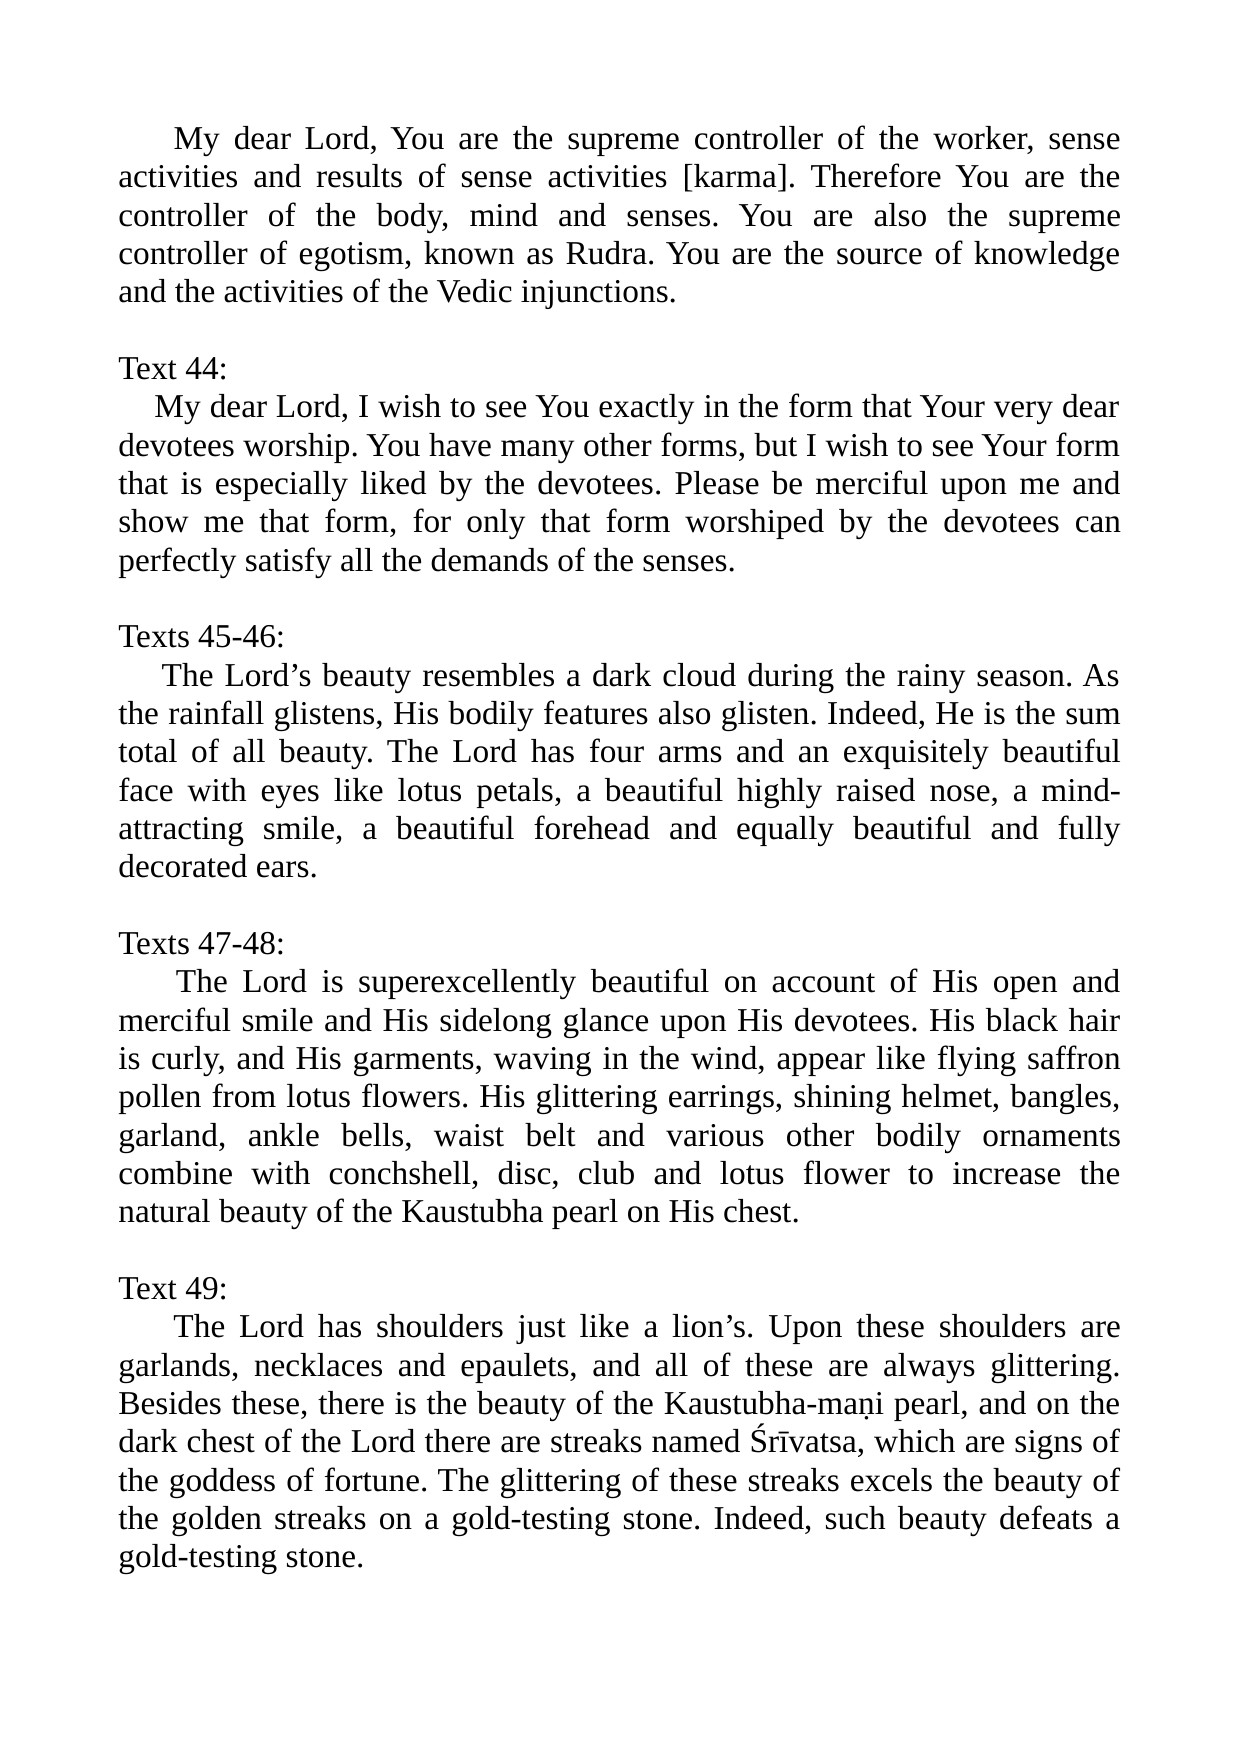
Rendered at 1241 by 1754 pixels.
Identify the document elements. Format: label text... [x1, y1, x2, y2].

text Texts 47-48: [118, 923, 1122, 961]
text My dear Lord, I wish to see You exactly in the form that Your very dear devotees worship. You have many other forms, but I wish to see Your form that is especially liked by the devotees. Please be merciful upon me and show me that form, for only that form worshiped by the devotees can perfectly satisfy all the demands of the senses. [118, 386, 1122, 578]
text My dear Lord, You are the supreme controller of the worker, sense activities and results of sense activities [karma]. Therefore You are the controller of the body, mind and senses. You are also the supreme controller of egotism, known as Rudra. You are the source of knowledge and the activities of the Vedic injunctions. [118, 118, 1122, 310]
text The Lord is superexcellently beautiful on account of His open and merciful smile and His sidelong glance upon His devotees. His black hair is curly, and His garments, waving in the wind, appear like flying saffron pollen from lotus flowers. His glittering earrings, shining helmet, bangles, garland, ankle bells, waist belt and various other bodily ornaments combine with conchshell, disc, club and lotus flower to increase the natural beauty of the Kaustubha pearl on His chest. [118, 961, 1122, 1230]
text The Lord’s beauty resembles a dark cloud during the rainy season. As the rainfall glistens, His bodily features also glisten. Indeed, He is the sum total of all beauty. The Lord has four arms and an exquisitely beautiful face with eyes like lotus petals, a beautiful highly raised nose, a mind-attracting smile, a beautiful forehead and equally beautiful and fully decorated ears. [118, 655, 1122, 885]
text Text 44: [118, 348, 1122, 386]
text Text 49: [118, 1268, 1122, 1306]
text Texts 45-46: [118, 616, 1122, 655]
text The Lord has shoulders just like a lion’s. Upon these shoulders are garlands, necklaces and epaulets, and all of these are always glittering. Besides these, there is the beauty of the Kaustubha-maṇi pearl, and on the dark chest of the Lord there are streaks named Śrīvatsa, which are signs of the goddess of fortune. The glittering of these streaks excels the beauty of the golden streaks on a gold-testing stone. Indeed, such beauty defeats a gold-testing stone. [118, 1306, 1122, 1575]
